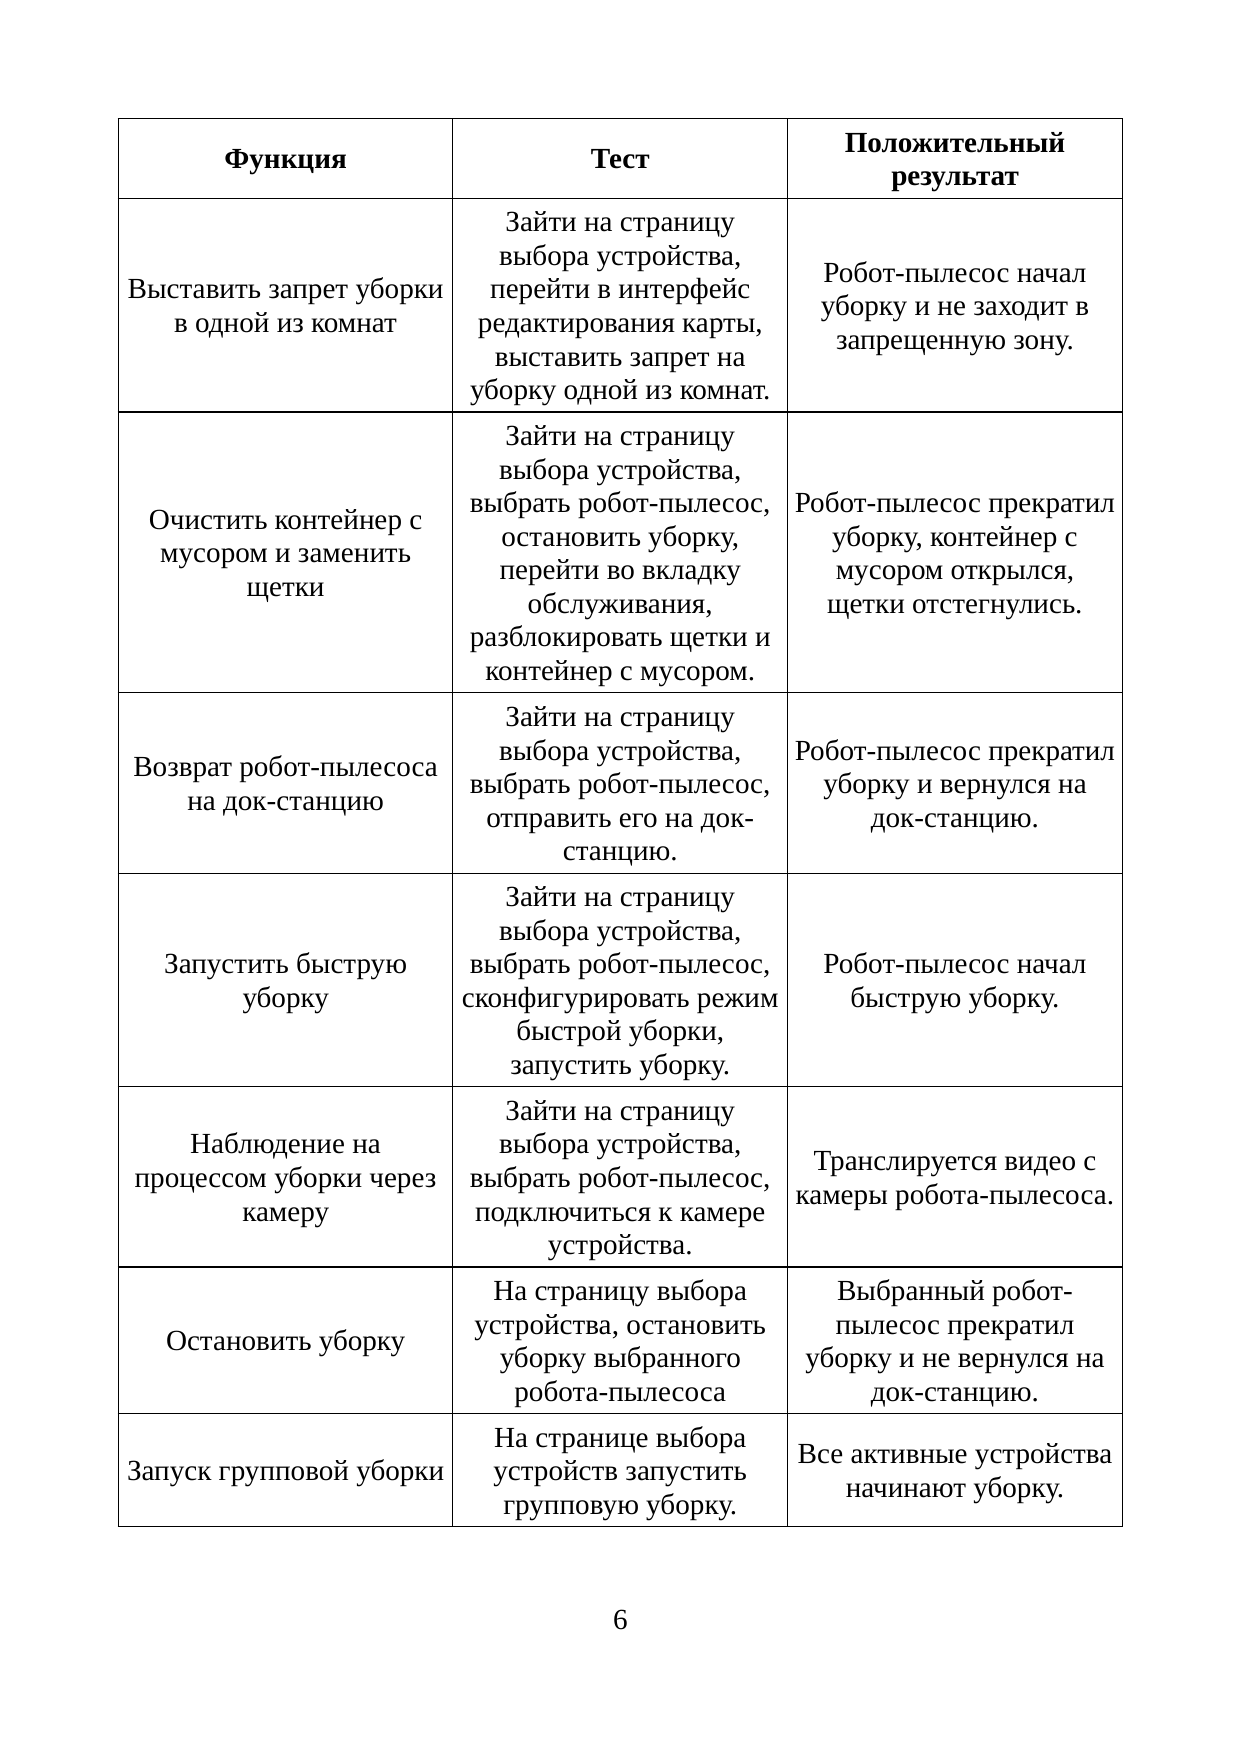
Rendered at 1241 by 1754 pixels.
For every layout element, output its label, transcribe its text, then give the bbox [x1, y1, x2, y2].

table_cell Все активные устройства начинают уборку. [788, 1414, 1122, 1526]
table_cell Запуск групповой уборки [119, 1414, 452, 1526]
table_cell Робот-пылесос начал быструю уборку. [788, 874, 1122, 1086]
table_cell Зайти на страницу выбора устройства, перейти в интерфейс редактирования карты, выставить запрет на уборку одной из комнат. [453, 199, 787, 411]
table_cell На страницу выбора устройства, остановить уборку выбранного робота-пылесоса [453, 1268, 787, 1413]
table_cell Зайти на страницу выбора устройства, выбрать робот-пылесос, подключиться к камере устройства. [453, 1087, 787, 1266]
table_cell Зайти на страницу выбора устройства, выбрать робот-пылесос, отправить его на док-станцию. [453, 693, 787, 872]
table_cell Запустить быструю уборку [119, 874, 452, 1086]
table_cell Выбранный робот-пылесос прекратил уборку и не вернулся на док-станцию. [788, 1268, 1122, 1413]
table_cell Транслируется видео с камеры робота-пылесоса. [788, 1087, 1122, 1266]
table_cell На странице выбора устройств запустить групповую уборку. [453, 1414, 787, 1526]
table_cell Наблюдение на процессом уборки через камеру [119, 1087, 452, 1266]
table_cell Зайти на страницу выбора устройства, выбрать робот-пылесос, остановить уборку, перейти во вкладку обслуживания, разблокировать щетки и контейнер с мусором. [453, 413, 787, 692]
table_cell Робот-пылесос прекратил уборку, контейнер с мусором открылся, щетки отстегнулись. [788, 413, 1122, 692]
table_cell Робот-пылесос начал уборку и не заходит в запрещенную зону. [788, 199, 1122, 411]
table_cell Остановить уборку [119, 1268, 452, 1413]
table_header Функция [119, 119, 452, 198]
table_cell Выставить запрет уборки в одной из комнат [119, 199, 452, 411]
table_header Тест [453, 119, 787, 198]
table_cell Зайти на страницу выбора устройства, выбрать робот-пылесос, сконфигурировать режим быстрой уборки, запустить уборку. [453, 874, 787, 1086]
table_cell Очистить контейнер с мусором и заменить щетки [119, 413, 452, 692]
table_header Положительный результат [788, 119, 1122, 198]
table_cell Робот-пылесос прекратил уборку и вернулся на док-станцию. [788, 693, 1122, 872]
table_cell Возврат робот-пылесоса на док-станцию [119, 693, 452, 872]
